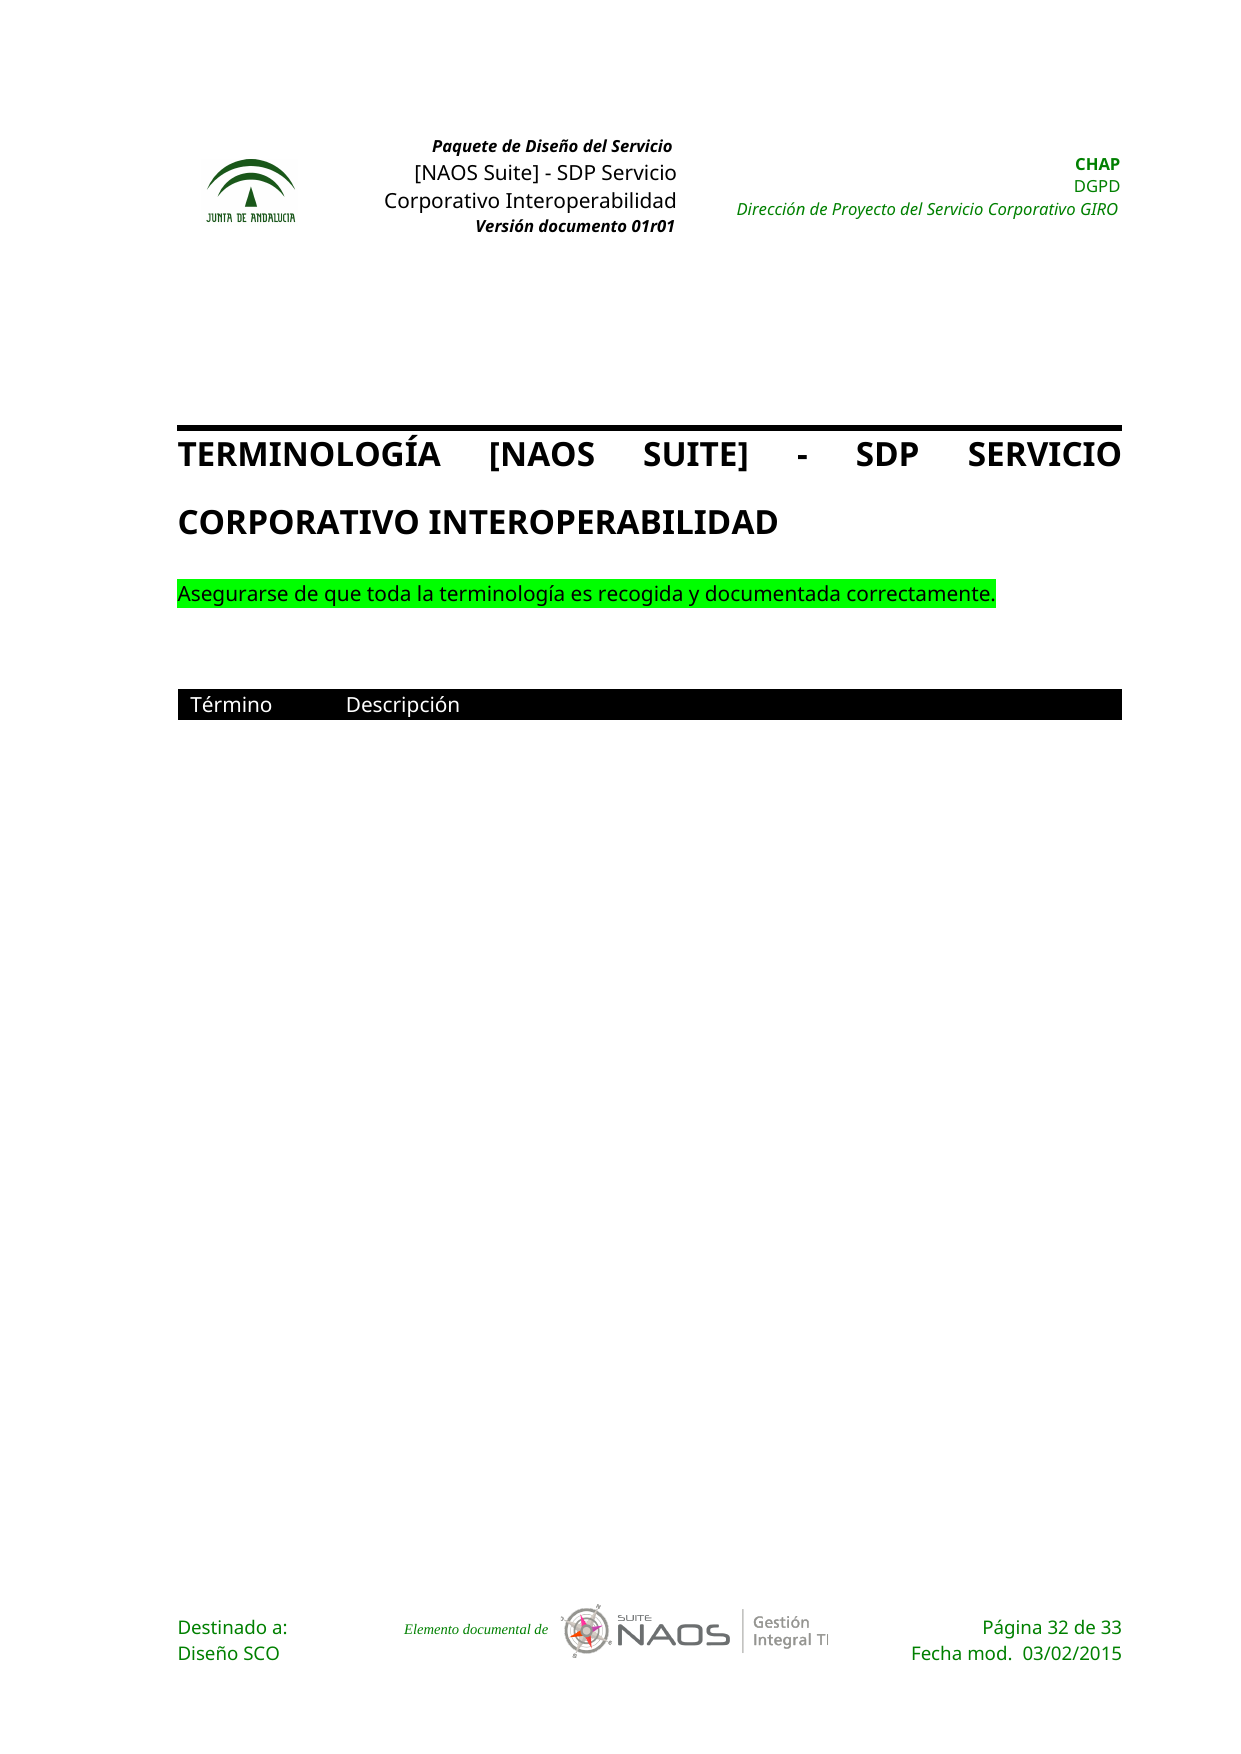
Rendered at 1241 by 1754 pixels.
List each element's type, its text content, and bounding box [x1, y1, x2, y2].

table_cell [334, 720, 1122, 760]
picture [560, 1604, 829, 1658]
table_cell [334, 801, 1122, 841]
table_cell [334, 962, 1122, 1002]
table_cell [179, 801, 334, 841]
text Asegurarse de que toda la terminología es recogida y documentada correctamente. [177, 579, 1122, 608]
table_cell [334, 1244, 1122, 1284]
table_cell [179, 1284, 334, 1324]
table_cell [334, 1002, 1122, 1042]
table_cell [334, 921, 1122, 962]
table_cell [179, 962, 334, 1002]
table_cell [334, 1123, 1122, 1163]
table_cell [179, 881, 334, 921]
table_cell [179, 1043, 334, 1083]
table_cell [179, 760, 334, 801]
table_header Término [179, 690, 334, 719]
table_header Descripción [335, 690, 1121, 719]
table_cell [179, 921, 334, 962]
picture [201, 159, 298, 226]
table_cell [179, 1083, 334, 1123]
table_cell [334, 1284, 1122, 1324]
table_cell [179, 1244, 334, 1284]
table_cell [334, 881, 1122, 921]
table_cell [334, 1043, 1122, 1083]
table_cell [179, 1204, 334, 1244]
table_cell [334, 841, 1122, 881]
table_cell [179, 720, 334, 760]
text Terminología [NAOS Suite] - SDP Servicio Corporativo Interoperabilidad [177, 431, 1122, 544]
table_cell [179, 1002, 334, 1042]
table_cell [179, 1163, 334, 1204]
table_cell [334, 1083, 1122, 1123]
table_cell [179, 1123, 334, 1163]
table_cell [334, 1204, 1122, 1244]
table_cell [334, 760, 1122, 801]
table_cell [179, 841, 334, 881]
table_cell [334, 1163, 1122, 1204]
